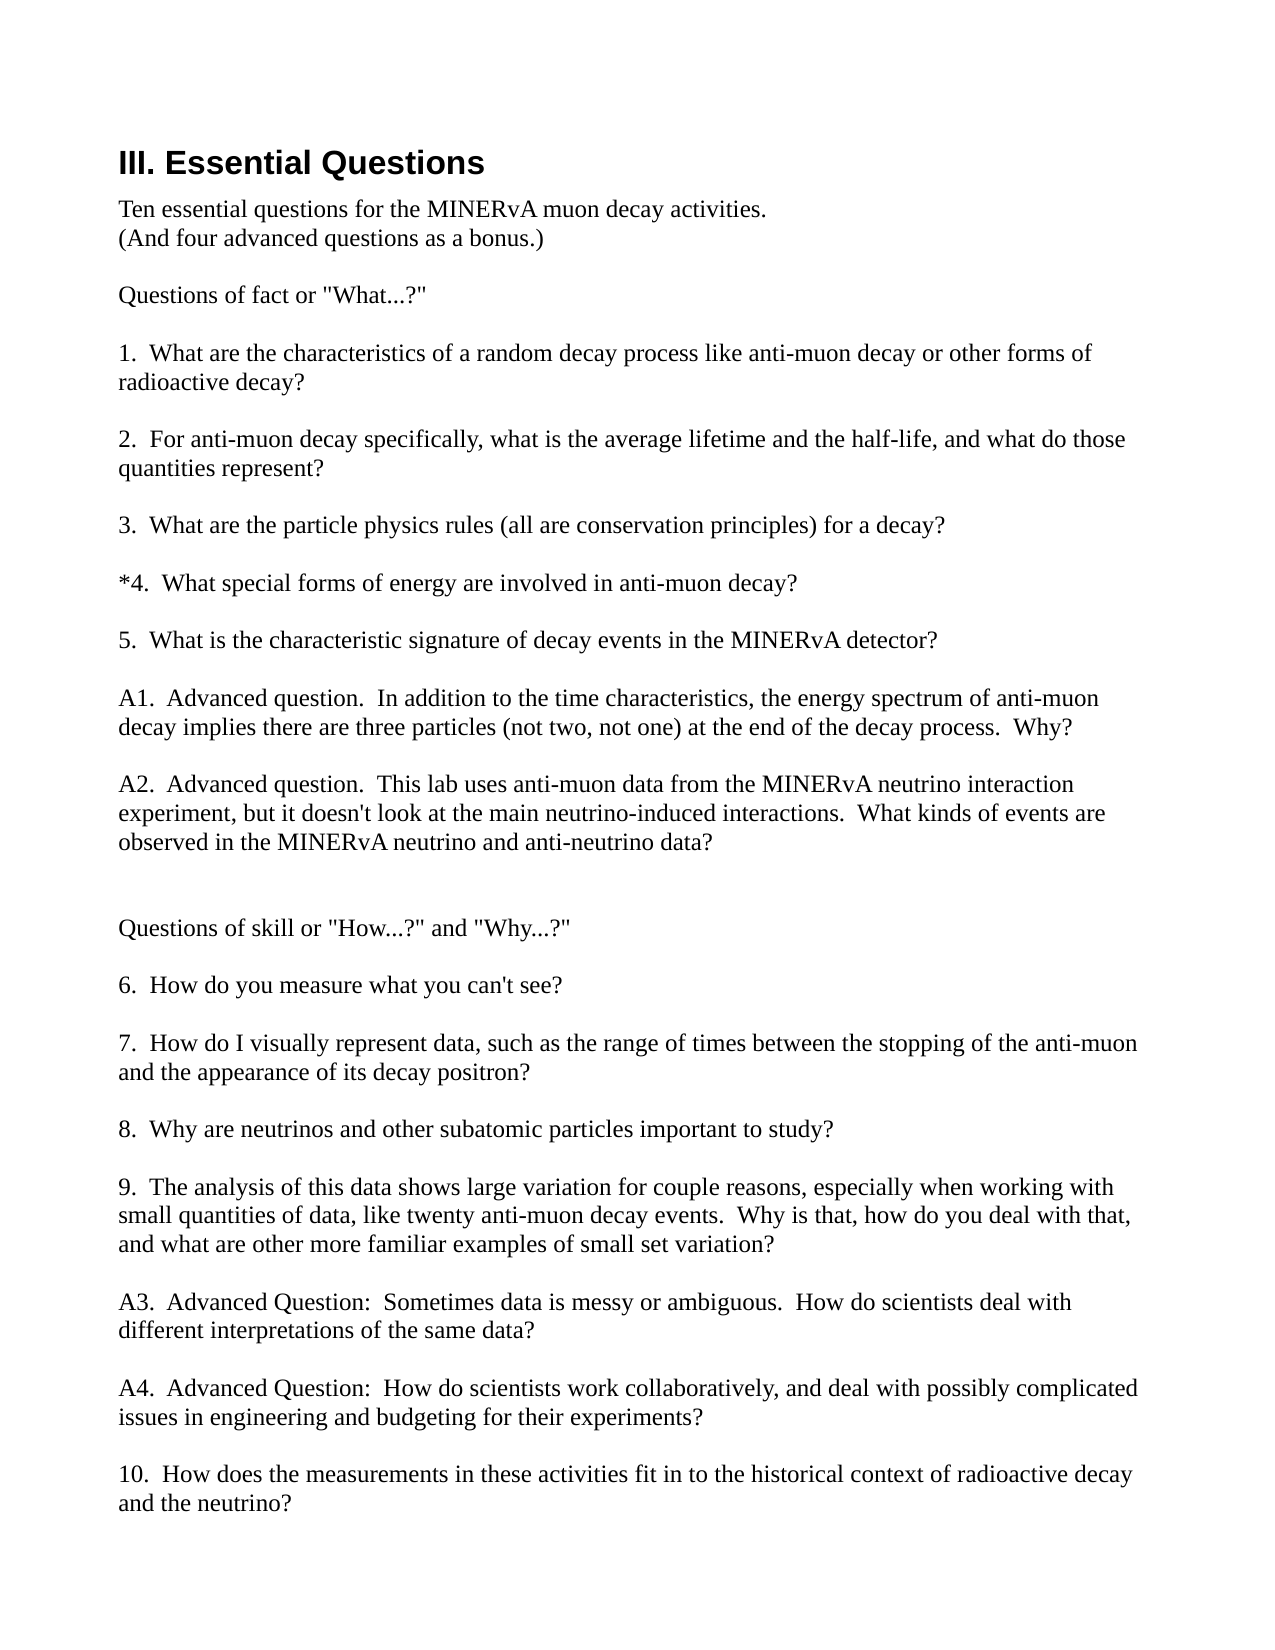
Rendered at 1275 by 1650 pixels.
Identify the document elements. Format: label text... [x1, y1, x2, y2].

text A4. Advanced Question: How do scientists work collaboratively, and deal with possibly complicated issues in engineering and budgeting for their experiments? [118, 1373, 1157, 1431]
text 8. Why are neutrinos and other subatomic particles important to study? [118, 1114, 1157, 1143]
text 2. For anti-muon decay specifically, what is the average lifetime and the half-life, and what do those quantities represent? [118, 424, 1157, 482]
text Ten essential questions for the MINERvA muon decay activities. [118, 194, 1157, 223]
text 7. How do I visually represent data, such as the range of times between the stopping of the anti-muon and the appearance of its decay positron? [118, 1028, 1157, 1086]
text 9. The analysis of this data shows large variation for couple reasons, especially when working with small quantities of data, like twenty anti-muon decay events. Why is that, how do you deal with that, and what are other more familiar examples of small set variation? [118, 1172, 1157, 1258]
text A1. Advanced question. In addition to the time characteristics, the energy spectrum of anti-muon decay implies there are three particles (not two, not one) at the end of the decay process. Why? [118, 683, 1157, 741]
text Questions of skill or "How...?" and "Why...?" [118, 913, 1157, 942]
text 5. What is the characteristic signature of decay events in the MINERvA detector? [118, 626, 1157, 654]
text *4. What special forms of energy are involved in anti-muon decay? [118, 568, 1157, 597]
text A3. Advanced Question: Sometimes data is messy or ambiguous. How do scientists deal with different interpretations of the same data? [118, 1287, 1157, 1344]
text A2. Advanced question. This lab uses anti-muon data from the MINERvA neutrino interaction experiment, but it doesn't look at the main neutrino-induced interactions. What kinds of events are observed in the MINERvA neutrino and anti-neutrino data? [118, 769, 1157, 856]
text 6. How do you measure what you can't see? [118, 971, 1157, 999]
subtitle III. Essential Questions [118, 143, 1157, 182]
text 10. How does the measurements in these activities fit in to the historical context of radioactive decay and the neutrino? [118, 1459, 1157, 1517]
text Questions of fact or "What...?" [118, 281, 1157, 309]
text 1. What are the characteristics of a random decay process like anti-muon decay or other forms of radioactive decay? [118, 338, 1157, 396]
text (And four advanced questions as a bonus.) [118, 223, 1157, 252]
text 3. What are the particle physics rules (all are conservation principles) for a decay? [118, 511, 1157, 539]
